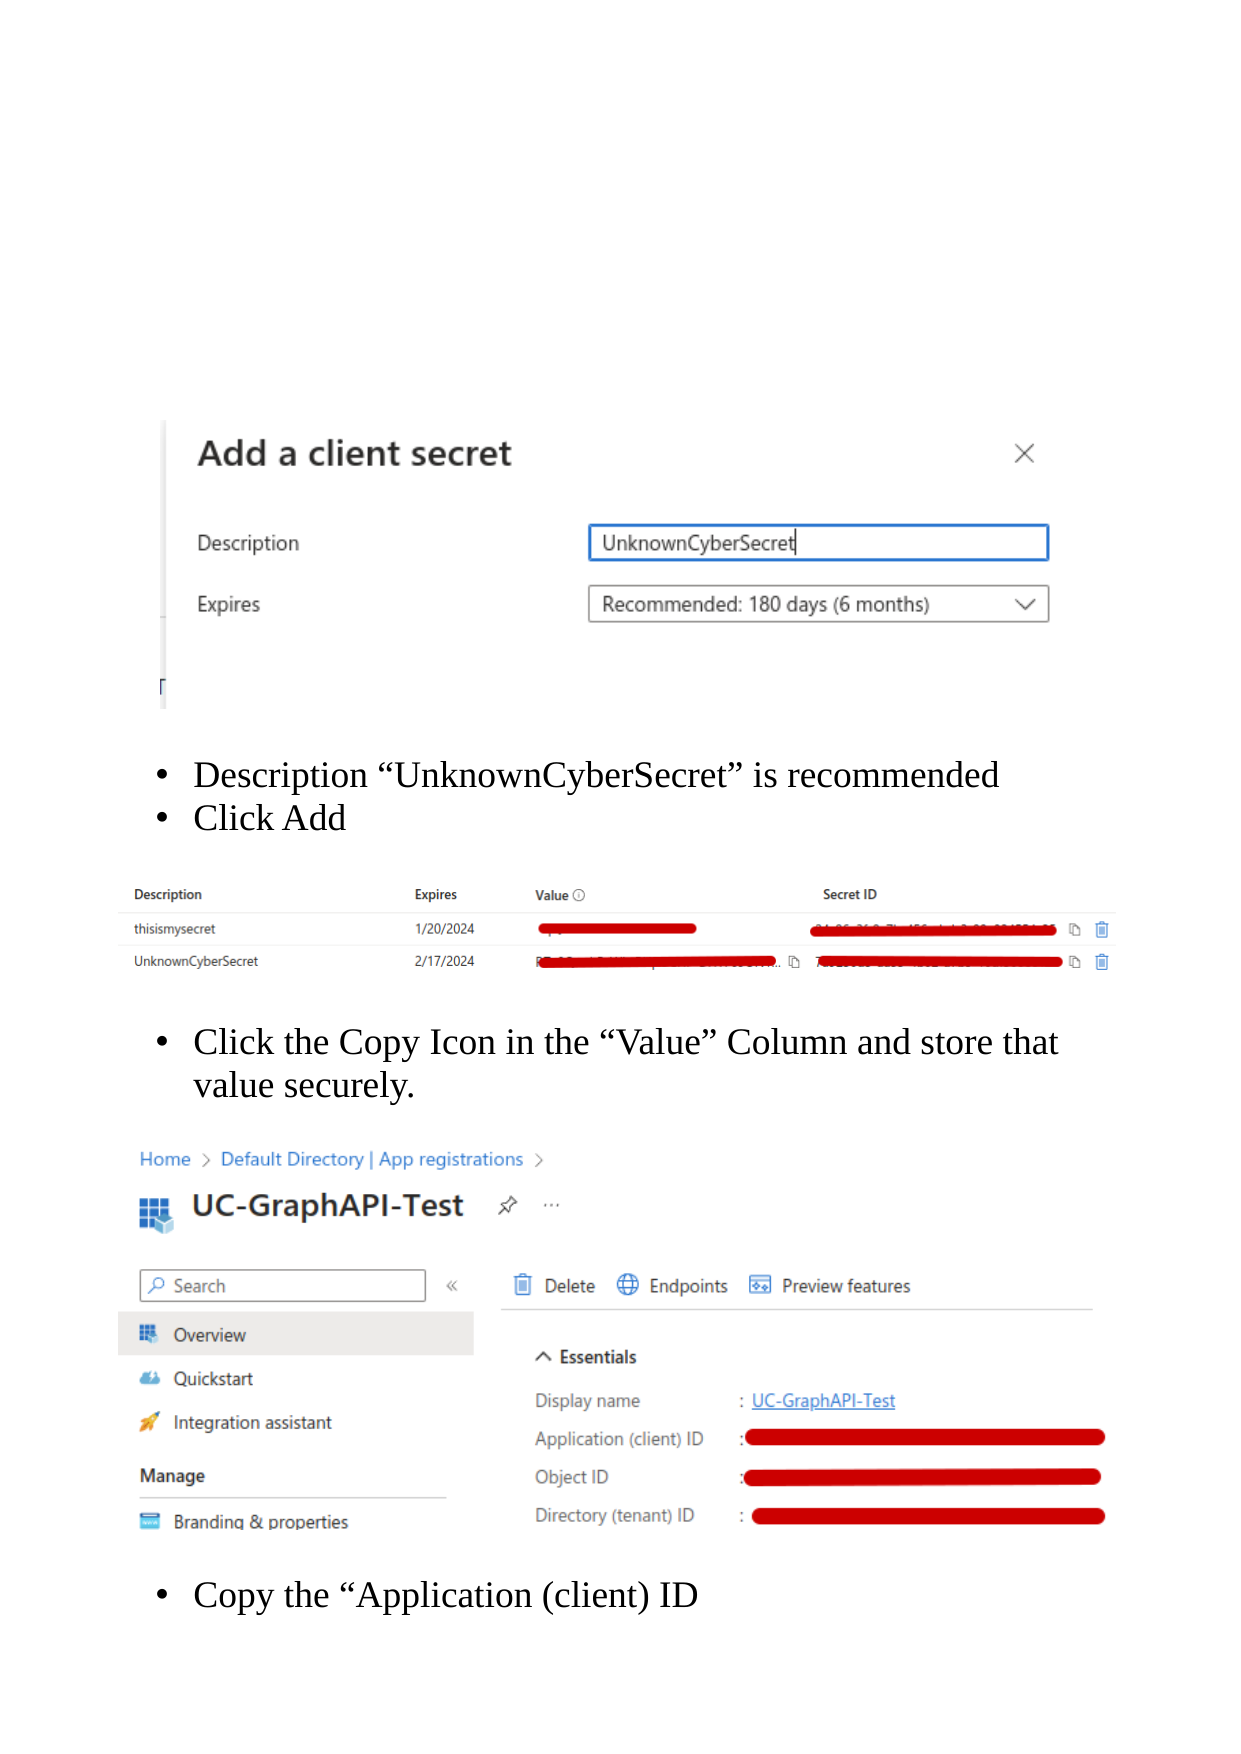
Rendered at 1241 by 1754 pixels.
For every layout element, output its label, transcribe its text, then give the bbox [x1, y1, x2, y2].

list Click the Copy Icon in the “Value” Column and store that value securely. [156, 1019, 1122, 1105]
picture [160, 420, 1081, 709]
list Click Add [156, 795, 1122, 838]
list Copy the “Application (client) ID [156, 1573, 1122, 1616]
picture [118, 1148, 1123, 1530]
list Description “UnknownCyberSecret” is recommended [156, 752, 1122, 795]
picture [118, 881, 1123, 976]
